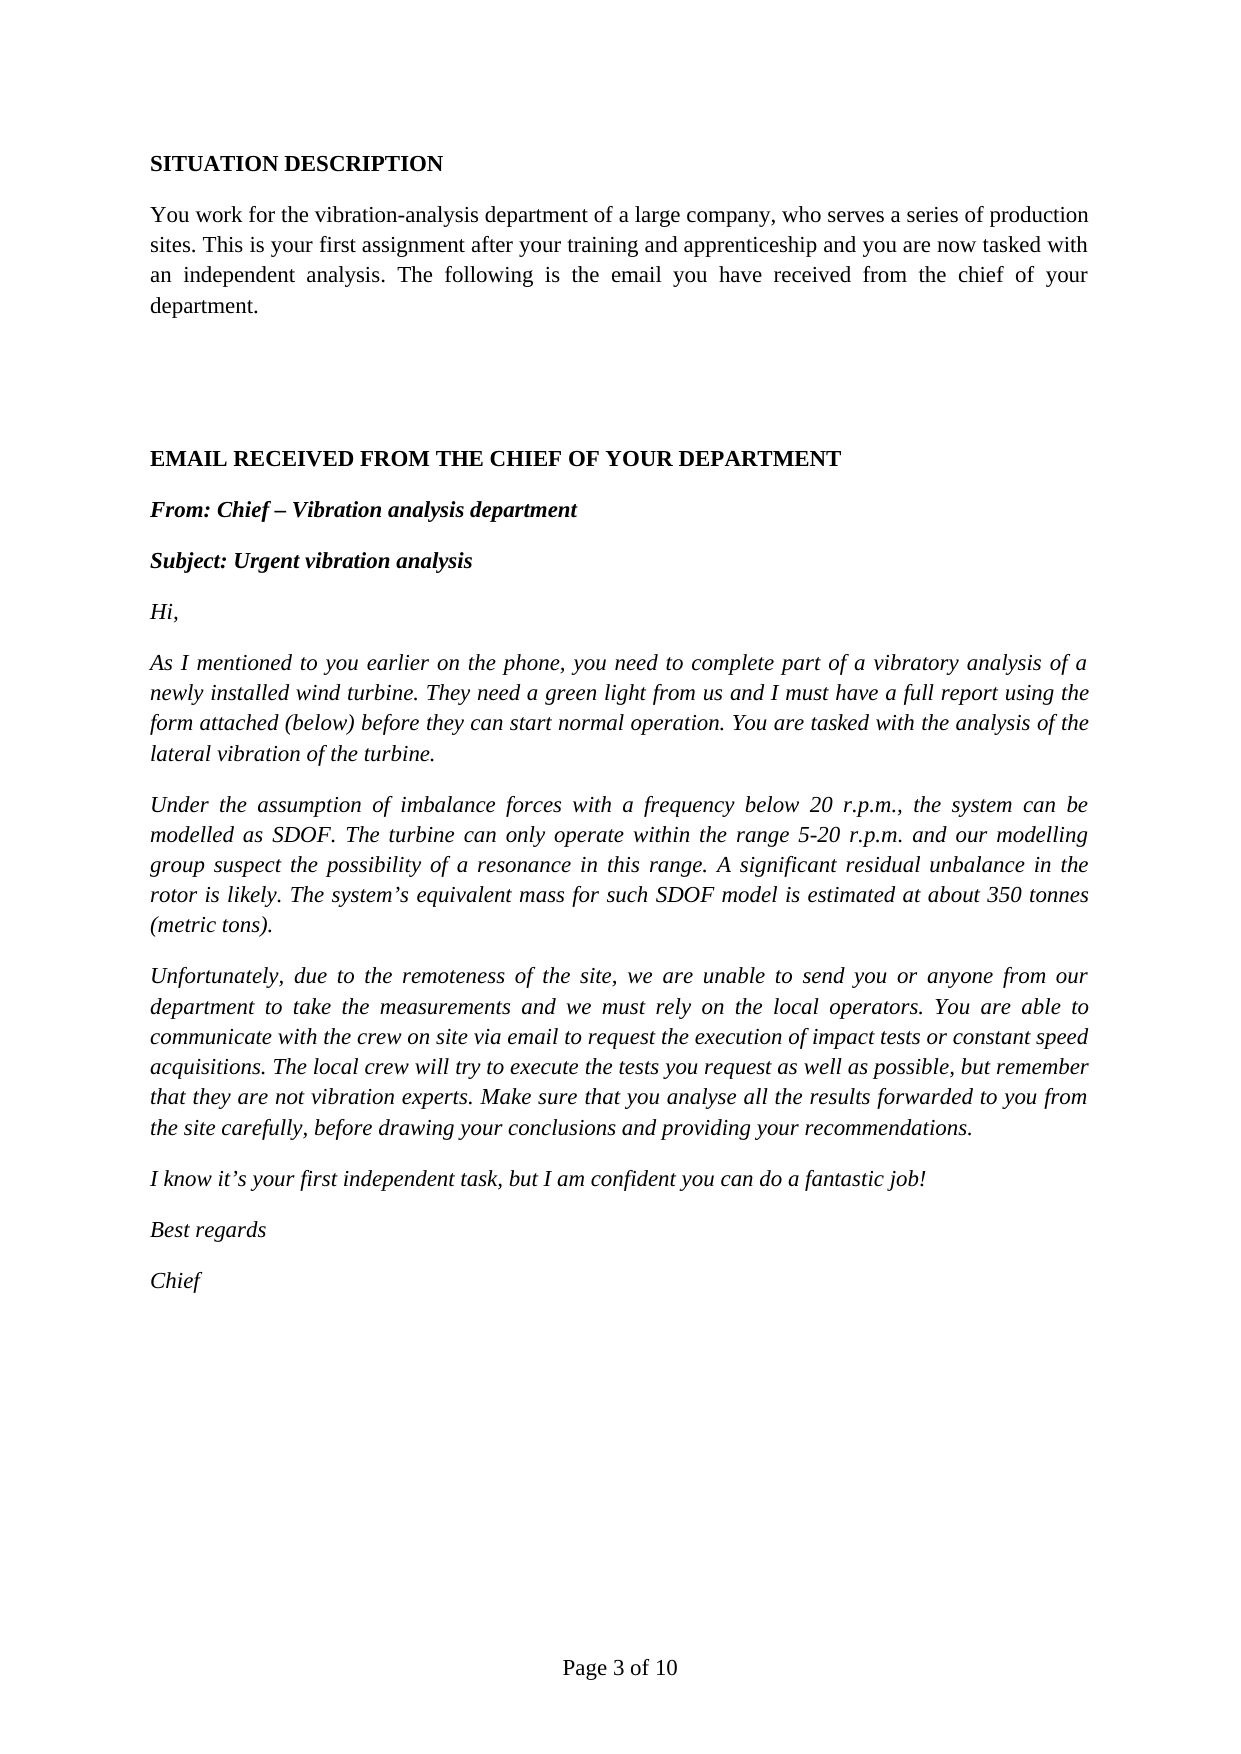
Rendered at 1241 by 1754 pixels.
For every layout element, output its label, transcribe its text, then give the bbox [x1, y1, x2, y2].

text Hi, [150, 598, 1090, 624]
text As I mentioned to you earlier on the phone, you need to complete part of a vibratory analysis of a newly installed wind turbine. They need a green light from us and I must have a full report using the form attached (below) before they can start normal operation. You are tasked with the analysis of the lateral vibration of the turbine. [150, 649, 1090, 766]
text From: Chief – Vibration analysis department [150, 496, 1090, 522]
text Under the assumption of imbalance forces with a frequency below 20 r.p.m., the system can be modelled as SDOF. The turbine can only operate within the range 5-20 r.p.m. and our modelling group suspect the possibility of a resonance in this range. A significant residual unbalance in the rotor is likely. The system’s equivalent mass for such SDOF model is estimated at about 350 tonnes (metric tons). [150, 791, 1090, 938]
text Unfortunately, due to the remoteness of the site, we are unable to send you or anyone from our department to take the measurements and we must rely on the local operators. You are able to communicate with the crew on site via email to request the execution of impact tests or constant speed acquisitions. The local crew will try to execute the tests you request as well as possible, but remember that they are not vibration experts. Make sure that you analyse all the results forwarded to you from the site carefully, before drawing your conclusions and providing your recommendations. [150, 962, 1090, 1140]
text I know it’s your first independent task, but I am confident you can do a fantastic job! [150, 1164, 1090, 1191]
text EMAIL RECEIVED FROM THE CHIEF OF YOUR DEPARTMENT [150, 445, 1090, 471]
text You work for the vibration-analysis department of a large company, who serves a series of production sites. This is your first assignment after your training and apprenticeship and you are now tasked with an independent analysis. The following is the email you have received from the chief of your department. [150, 201, 1090, 318]
text Chief [150, 1267, 1090, 1293]
text Best regards [150, 1216, 1090, 1242]
text Subject: Urgent vibration analysis [150, 547, 1090, 573]
text SITUATION DESCRIPTION [150, 150, 1090, 176]
